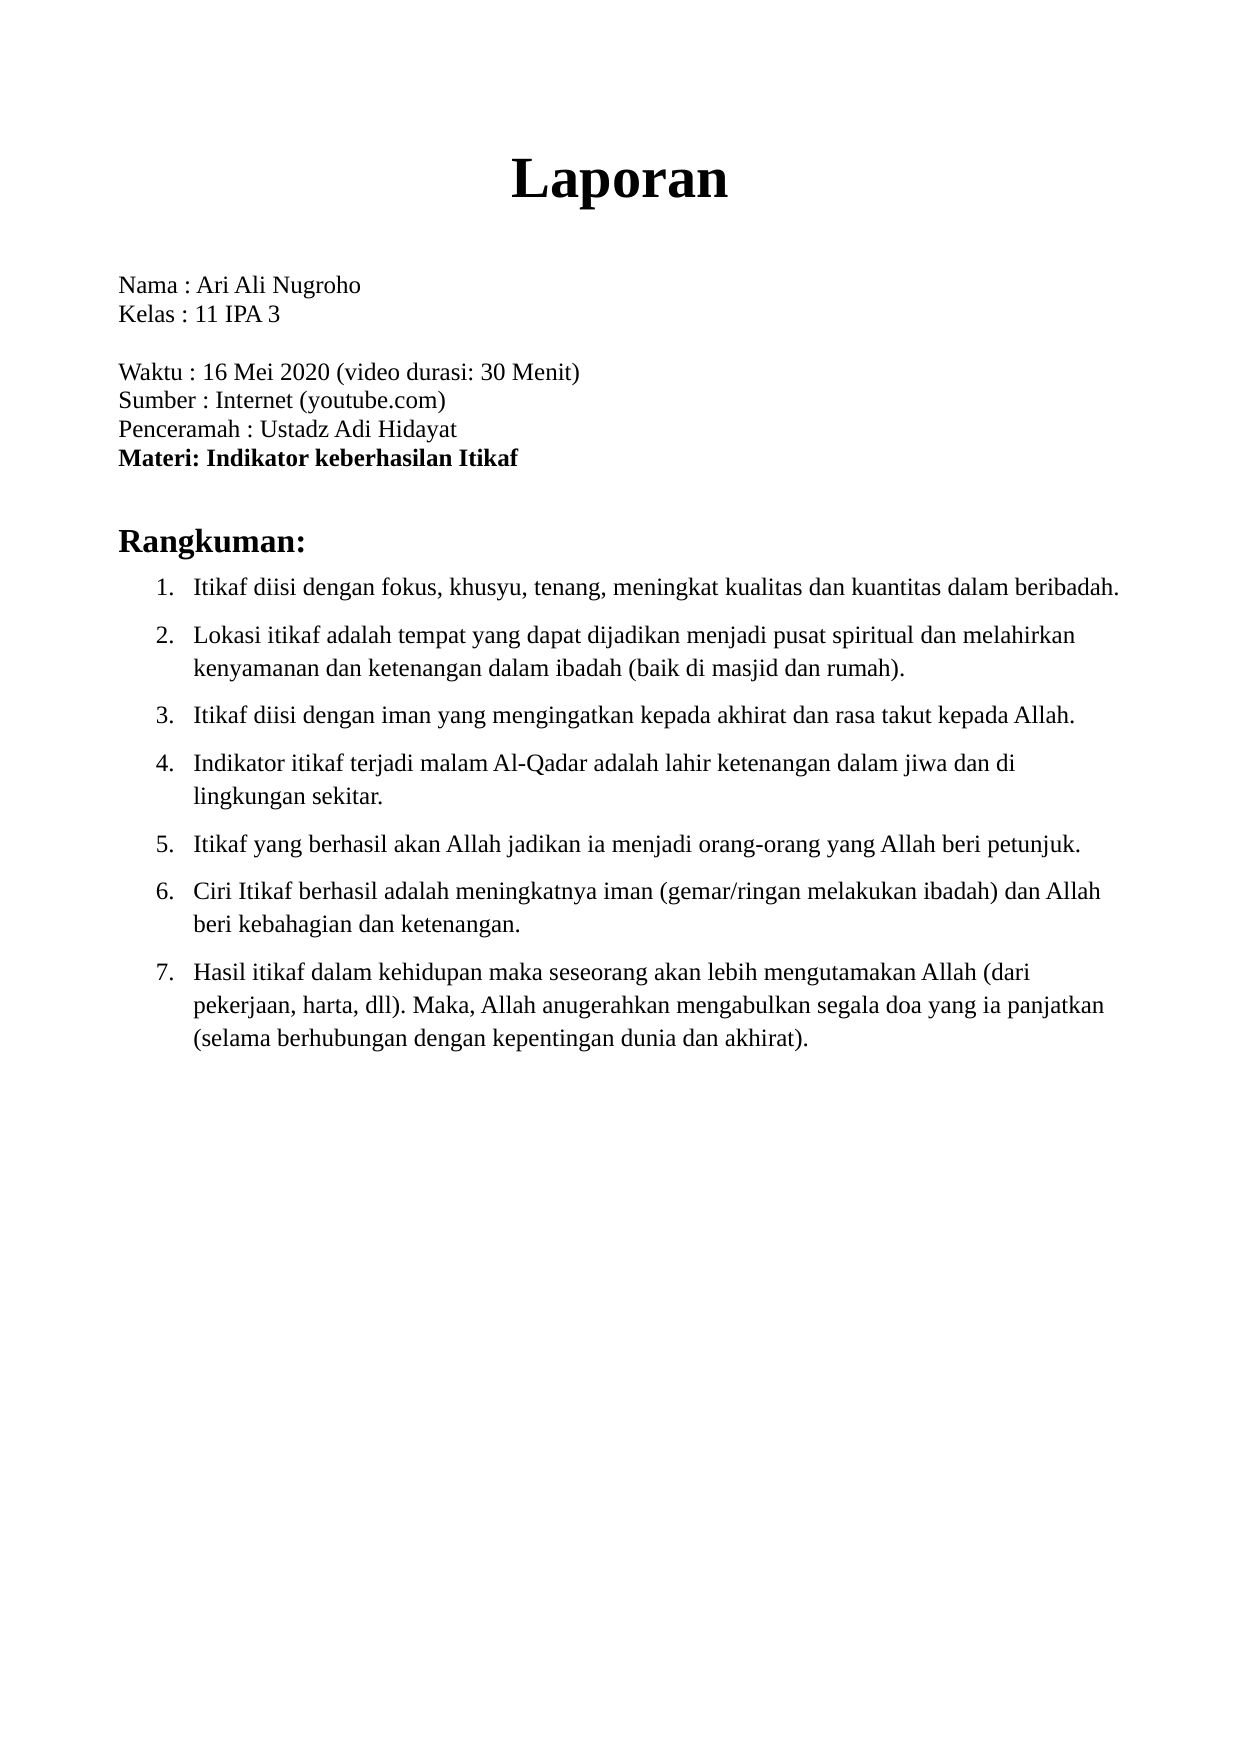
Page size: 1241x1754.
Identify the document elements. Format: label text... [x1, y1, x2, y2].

list Itikaf diisi dengan fokus, khusyu, tenang, meningkat kualitas dan kuantitas dalam beribadah. [156, 572, 1122, 601]
text Materi: Indikator keberhasilan Itikaf [118, 443, 1122, 472]
title Laporan [118, 143, 1122, 210]
list Itikaf diisi dengan iman yang mengingatkan kepada akhirat dan rasa takut kepada Allah. [156, 701, 1122, 729]
list Indikator itikaf terjadi malam Al-Qadar adalah lahir ketenangan dalam jiwa dan di lingkungan sekitar. [156, 748, 1122, 810]
list Ciri Itikaf berhasil adalah meningkatnya iman (gemar/ringan melakukan ibadah) dan Allah beri kebahagian dan ketenangan. [156, 876, 1122, 938]
text Nama : Ari Ali Nugroho [118, 270, 1122, 299]
list Lokasi itikaf adalah tempat yang dapat dijadikan menjadi pusat spiritual dan melahirkan kenyamanan dan ketenangan dalam ibadah (baik di masjid dan rumah). [156, 620, 1122, 682]
list Itikaf yang berhasil akan Allah jadikan ia menjadi orang-orang yang Allah beri petunjuk. [156, 829, 1122, 857]
text Waktu : 16 Mei 2020 (video durasi: 30 Menit) [118, 357, 1122, 385]
subtitle Rangkuman: [118, 521, 1122, 560]
text Penceramah : Ustadz Adi Hidayat [118, 414, 1122, 443]
text Kelas : 11 IPA 3 [118, 299, 1122, 328]
text Sumber : Internet (youtube.com) [118, 385, 1122, 414]
list Hasil itikaf dalam kehidupan maka seseorang akan lebih mengutamakan Allah (dari pekerjaan, harta, dll). Maka, Allah anugerahkan mengabulkan segala doa yang ia panjatkan (selama berhubungan dengan kepentingan dunia dan akhirat). [156, 957, 1122, 1052]
